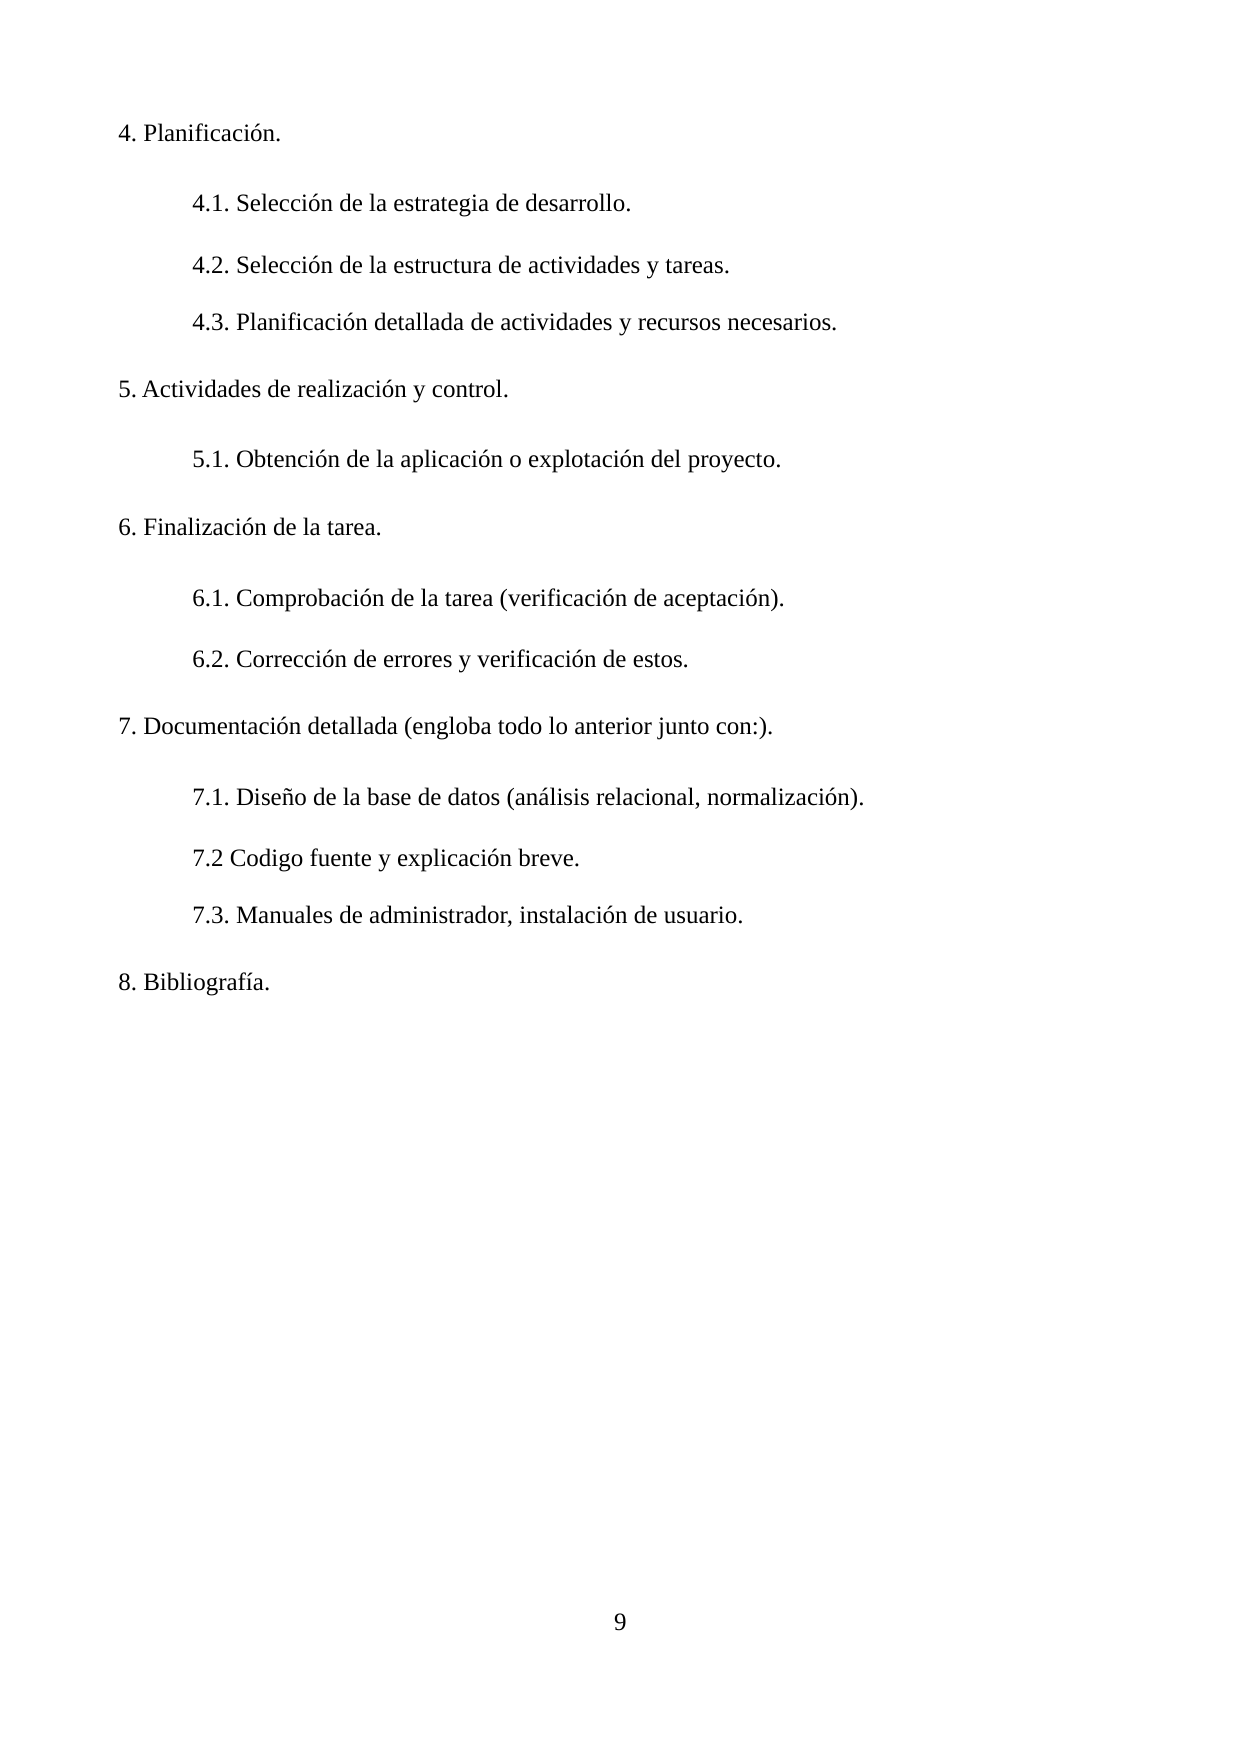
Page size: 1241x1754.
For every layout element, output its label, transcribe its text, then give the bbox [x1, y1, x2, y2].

subtitle 6. Finalización de la tarea. [118, 512, 1122, 541]
subtitle 7.2 Codigo fuente y explicación breve. [118, 839, 1122, 873]
subtitle 6.2. Corrección de errores y verificación de estos. [118, 640, 1122, 674]
subtitle 5.1. Obtención de la aplicación o explotación del proyecto. [118, 436, 1122, 475]
subtitle 8. Bibliografía. [118, 967, 1122, 996]
subtitle 5. Actividades de realización y control. [118, 374, 1122, 403]
subtitle 4. Planificación. [118, 118, 1122, 147]
subtitle 7.3. Manuales de administrador, instalación de usuario. [118, 898, 1122, 930]
subtitle 4.2. Selección de la estructura de actividades y tareas. [118, 246, 1122, 280]
subtitle 7. Documentación detallada (engloba todo lo anterior junto con:). [118, 711, 1122, 740]
subtitle 7.1. Diseño de la base de datos (análisis relacional, normalización). [118, 773, 1122, 812]
subtitle 4.1. Selección de la estrategia de desarrollo. [118, 180, 1122, 219]
subtitle 6.1. Comprobación de la tarea (verificación de aceptación). [118, 574, 1122, 613]
subtitle 4.3. Planificación detallada de actividades y recursos necesarios. [118, 305, 1122, 337]
